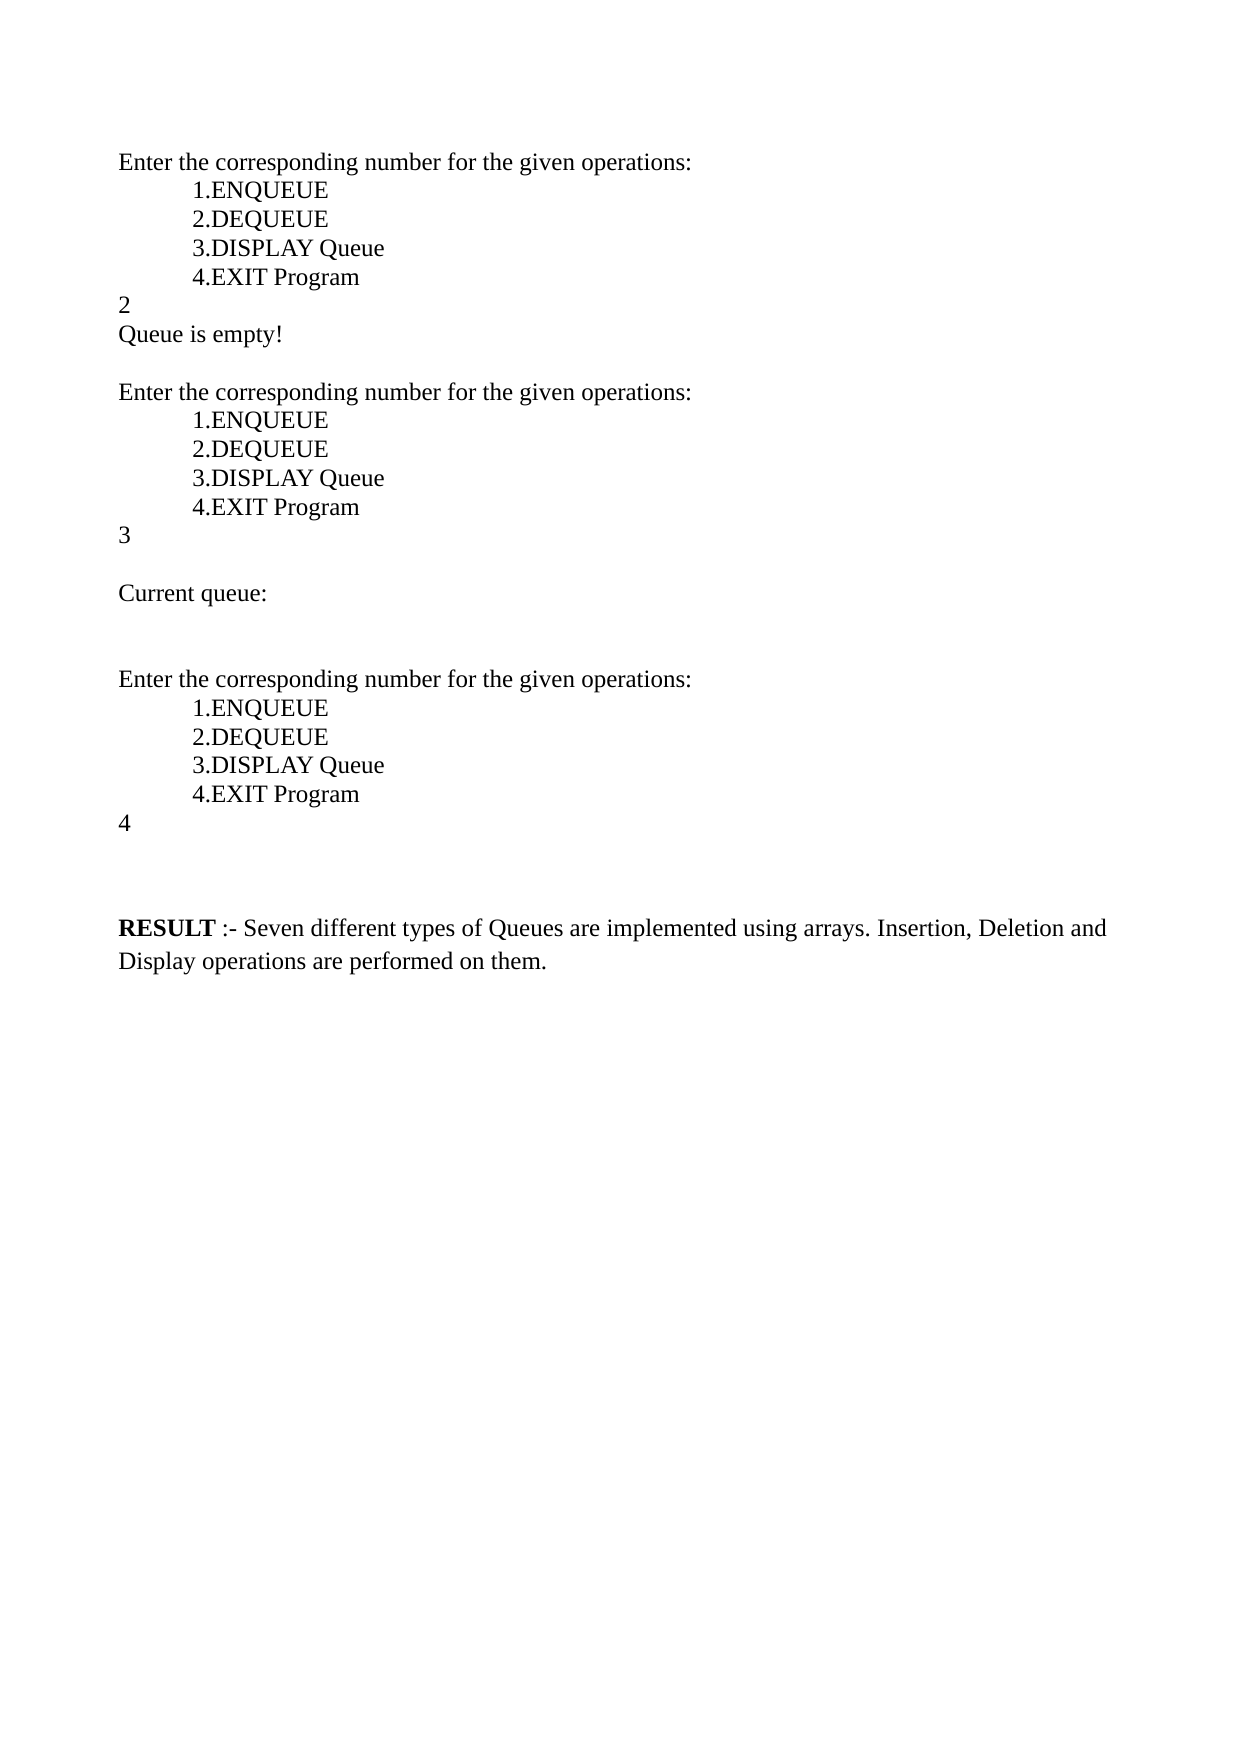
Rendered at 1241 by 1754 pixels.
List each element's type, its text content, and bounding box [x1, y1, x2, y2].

text RESULT :- Seven different types of Queues are implemented using arrays. Insertion, Deletion and Display operations are performed on them. [118, 913, 1122, 975]
text 4.EXIT Program [118, 492, 1122, 521]
text 2.DEQUEUE [118, 204, 1122, 233]
text 4 [118, 808, 1122, 837]
text 3.DISPLAY Queue [118, 751, 1122, 779]
text 3 [118, 521, 1122, 549]
text 3.DISPLAY Queue [118, 463, 1122, 492]
text 3.DISPLAY Queue [118, 233, 1122, 262]
text 2 [118, 291, 1122, 319]
text Enter the corresponding number for the given operations: [118, 664, 1122, 693]
text Queue is empty! [118, 319, 1122, 348]
text Current queue: [118, 578, 1122, 607]
text 2.DEQUEUE [118, 722, 1122, 751]
text 4.EXIT Program [118, 262, 1122, 291]
text 1.ENQUEUE [118, 693, 1122, 722]
text 2.DEQUEUE [118, 434, 1122, 463]
text Enter the corresponding number for the given operations: [118, 377, 1122, 406]
text 1.ENQUEUE [118, 176, 1122, 204]
text 4.EXIT Program [118, 779, 1122, 808]
text Enter the corresponding number for the given operations: [118, 147, 1122, 176]
text 1.ENQUEUE [118, 406, 1122, 434]
